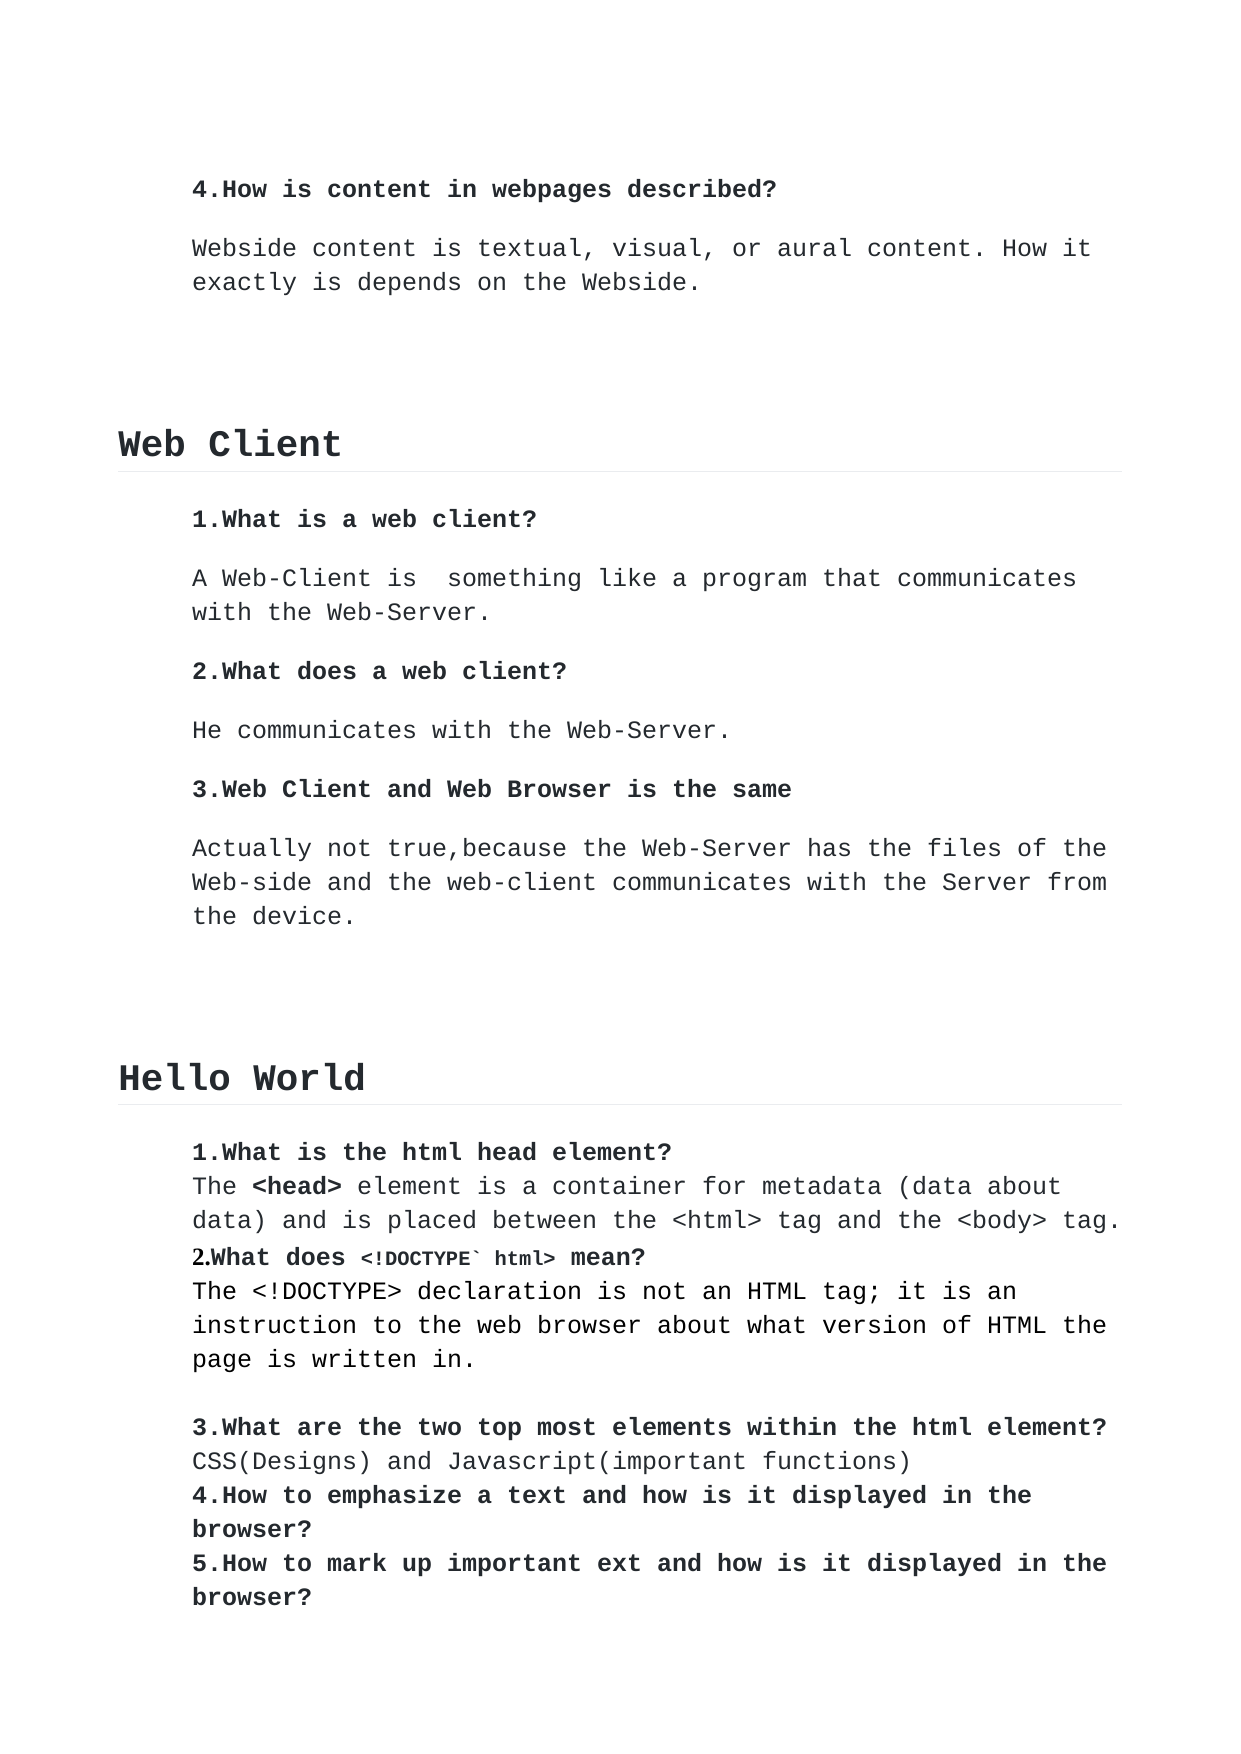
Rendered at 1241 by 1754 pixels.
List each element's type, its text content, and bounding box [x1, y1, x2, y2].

list What does a web client? [118, 658, 1122, 687]
list He communicates with the Web-Server. [118, 717, 1122, 746]
subtitle Hello World [118, 1059, 1122, 1104]
list CSS(Designs) and Javascript(important functions) [118, 1448, 1122, 1477]
list The <!DOCTYPE> declaration is not an HTML tag; it is an instruction to the web browser about what version of HTML the page is written in. [118, 1279, 1122, 1375]
list Webside content is textual, visual, or aural content. How it exactly is depends on the Webside. [118, 236, 1122, 298]
list Web Client and Web Browser is the same [118, 776, 1122, 805]
list What is the html head element? [118, 1140, 1122, 1168]
list What are the two top most elements within the html element? [118, 1414, 1122, 1443]
subtitle Web Client [118, 425, 1122, 471]
list What is a web client? [118, 507, 1122, 535]
list A Web-Client is something like a program that communicates with the Web-Server. [118, 566, 1122, 628]
list How to emphasize a text and how is it displayed in the browser? [118, 1482, 1122, 1545]
list What does <!DOCTYPE` html> mean? [118, 1242, 1122, 1272]
list The <head> element is a container for metadata (data about data) and is placed between the <html> tag and the <body> tag. [118, 1174, 1122, 1236]
list How to mark up important ext and how is it displayed in the browser? [118, 1550, 1122, 1613]
list Actually not true,because the Web-Server has the files of the Web-side and the web-client communicates with the Server from the device. [118, 835, 1122, 932]
list How is content in webpages described? [118, 177, 1122, 205]
